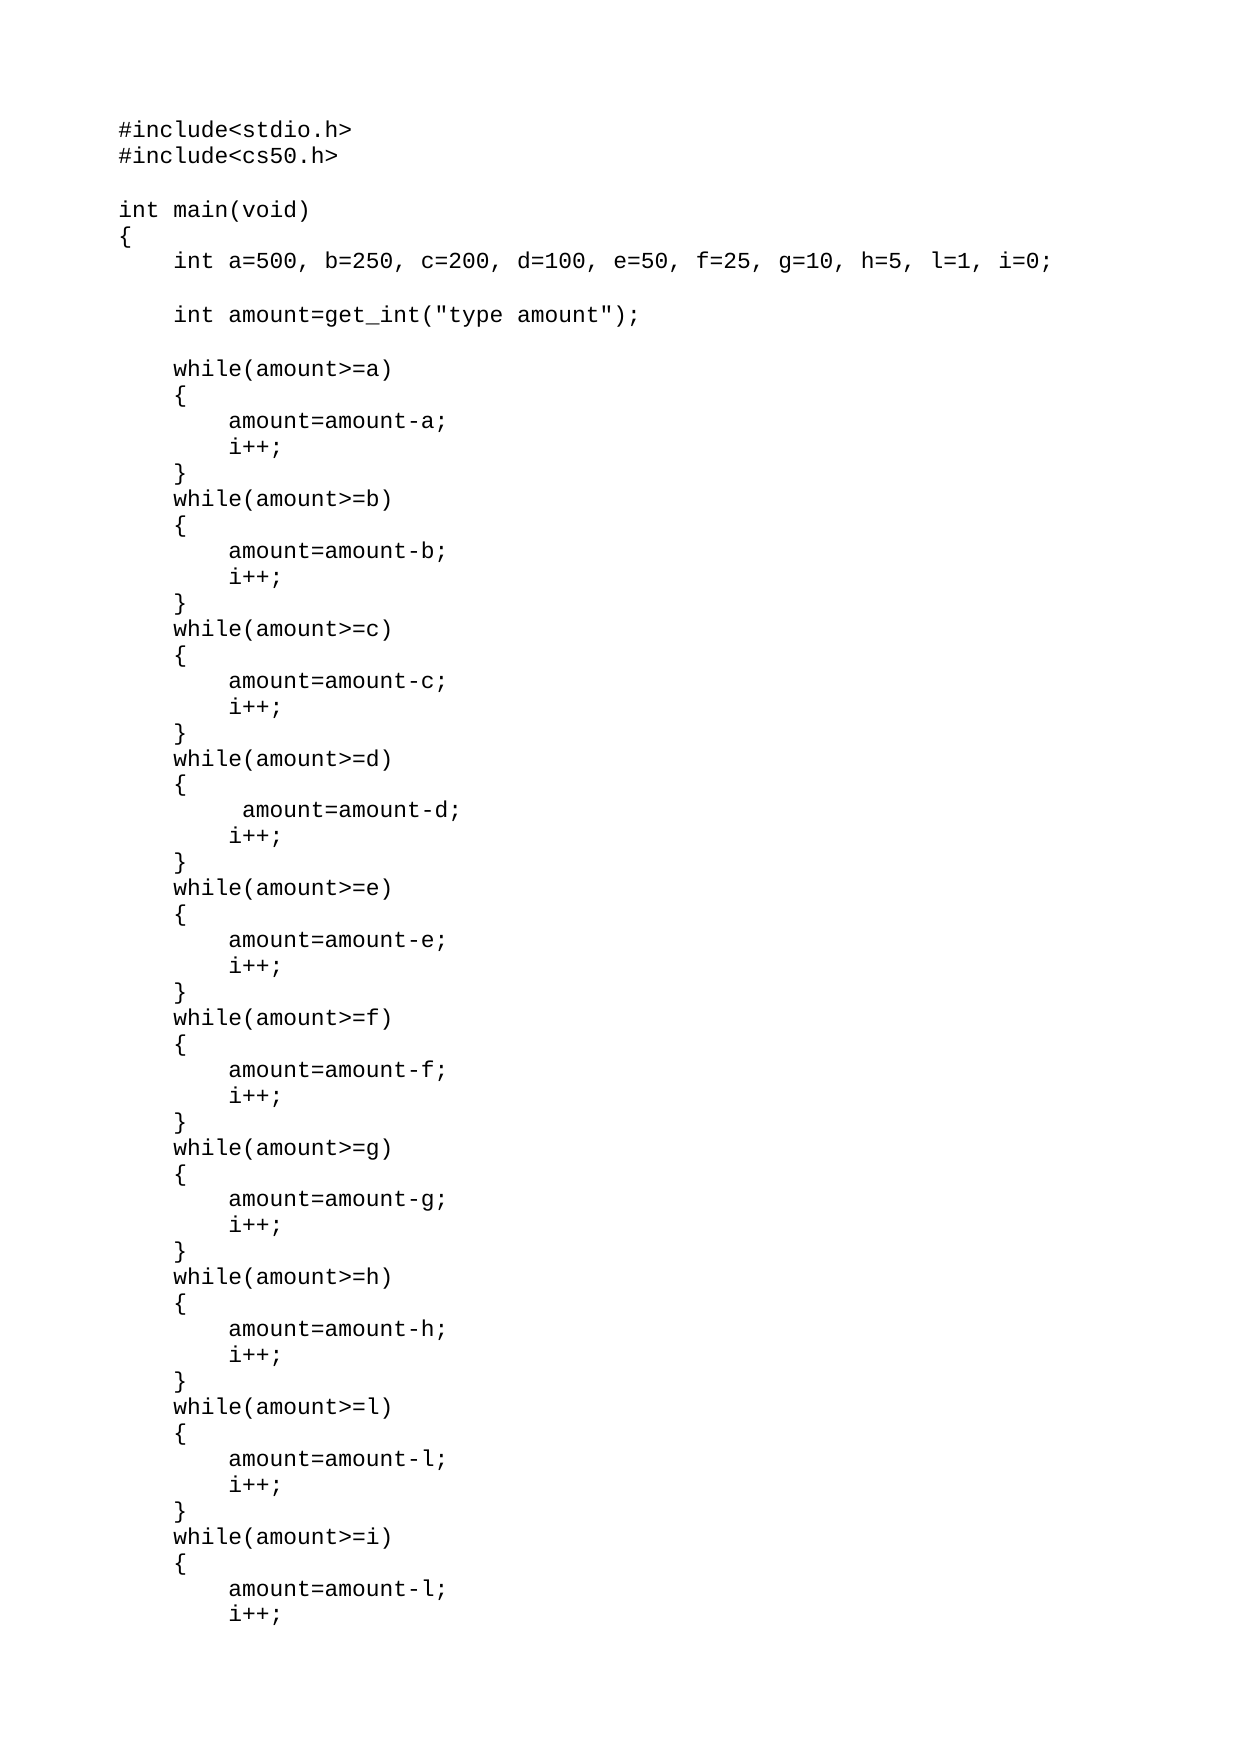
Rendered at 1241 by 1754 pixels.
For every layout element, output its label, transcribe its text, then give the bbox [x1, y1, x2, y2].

text { [118, 1032, 1122, 1058]
text amount=amount-h; [118, 1317, 1122, 1343]
text i++; [118, 825, 1122, 851]
text amount=amount-f; [118, 1058, 1122, 1084]
text i++; [118, 1343, 1122, 1369]
text amount=amount-l; [118, 1577, 1122, 1603]
text i++; [118, 1603, 1122, 1629]
text i++; [118, 565, 1122, 591]
text } [118, 721, 1122, 747]
text i++; [118, 695, 1122, 721]
text while(amount>=l) [118, 1395, 1122, 1421]
text while(amount>=b) [118, 487, 1122, 513]
text while(amount>=g) [118, 1136, 1122, 1162]
text } [118, 1110, 1122, 1136]
text amount=amount-a; [118, 410, 1122, 436]
text #include<stdio.h> [118, 118, 1122, 144]
text { [118, 902, 1122, 928]
text { [118, 1292, 1122, 1317]
text i++; [118, 1473, 1122, 1499]
text while(amount>=c) [118, 617, 1122, 643]
text { [118, 1421, 1122, 1447]
text while(amount>=d) [118, 747, 1122, 773]
text { [118, 224, 1122, 250]
text while(amount>=h) [118, 1266, 1122, 1292]
text int main(void) [118, 198, 1122, 224]
text amount=amount-e; [118, 928, 1122, 954]
text #include<cs50.h> [118, 144, 1122, 170]
text int a=500, b=250, c=200, d=100, e=50, f=25, g=10, h=5, l=1, i=0; [118, 250, 1122, 276]
text } [118, 1369, 1122, 1395]
text while(amount>=f) [118, 1006, 1122, 1032]
text { [118, 1162, 1122, 1188]
text i++; [118, 1084, 1122, 1110]
text amount=amount-g; [118, 1188, 1122, 1214]
text while(amount>=a) [118, 358, 1122, 384]
text } [118, 851, 1122, 877]
text } [118, 1240, 1122, 1266]
text while(amount>=i) [118, 1525, 1122, 1551]
text i++; [118, 436, 1122, 462]
text { [118, 643, 1122, 669]
text while(amount>=e) [118, 877, 1122, 902]
text amount=amount-b; [118, 539, 1122, 565]
text } [118, 980, 1122, 1006]
text } [118, 1499, 1122, 1525]
text { [118, 773, 1122, 799]
text i++; [118, 1214, 1122, 1240]
text { [118, 513, 1122, 539]
text { [118, 384, 1122, 410]
text amount=amount-c; [118, 669, 1122, 695]
text } [118, 591, 1122, 617]
text int amount=get_int("type amount"); [118, 304, 1122, 330]
text i++; [118, 954, 1122, 980]
text } [118, 462, 1122, 487]
text amount=amount-l; [118, 1447, 1122, 1473]
text amount=amount-d; [118, 799, 1122, 825]
text { [118, 1551, 1122, 1577]
